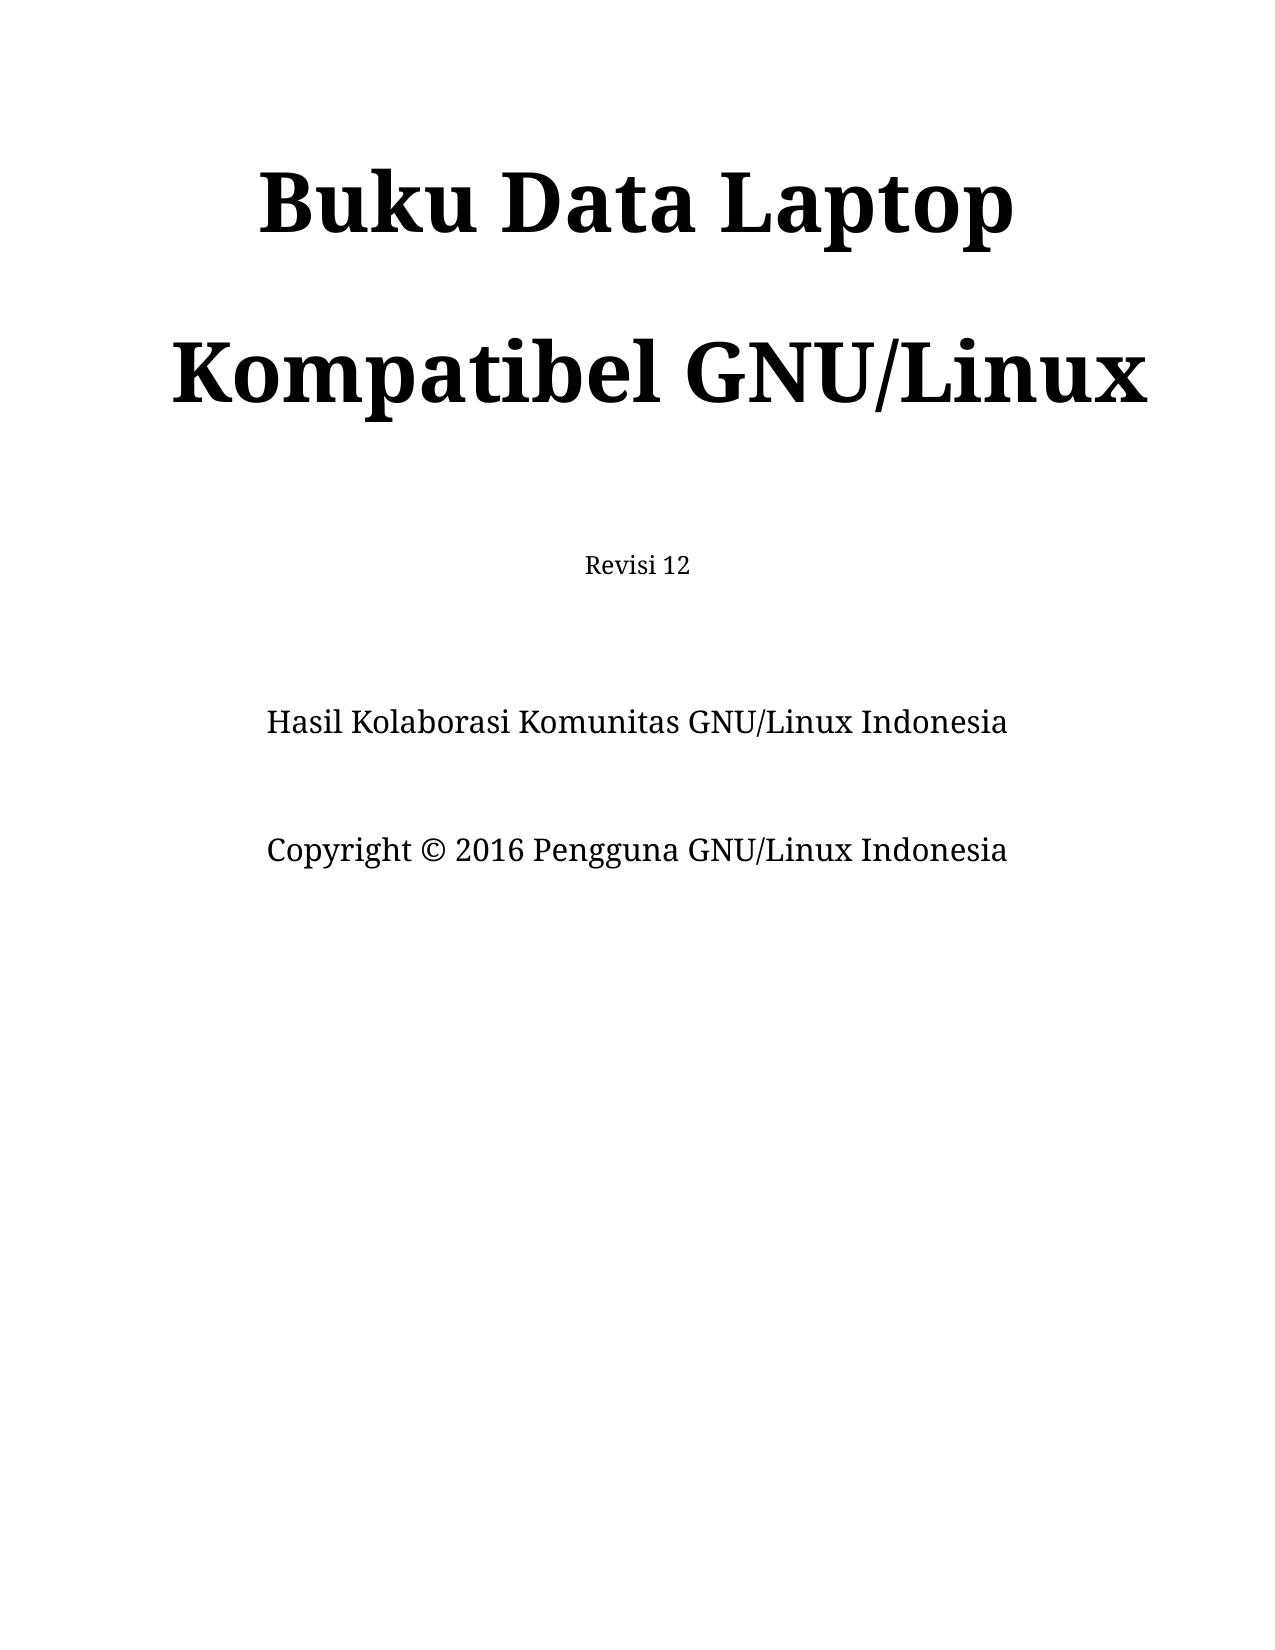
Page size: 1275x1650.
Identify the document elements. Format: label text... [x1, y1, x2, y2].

text Hasil Kolaborasi Komunitas GNU/Linux Indonesia [118, 700, 1157, 743]
subtitle Buku Data Laptop Kompatibel GNU/Linux [118, 143, 1157, 427]
text Revisi 12 [118, 547, 1157, 581]
text Copyright © 2016 Pengguna GNU/Linux Indonesia [118, 828, 1157, 871]
